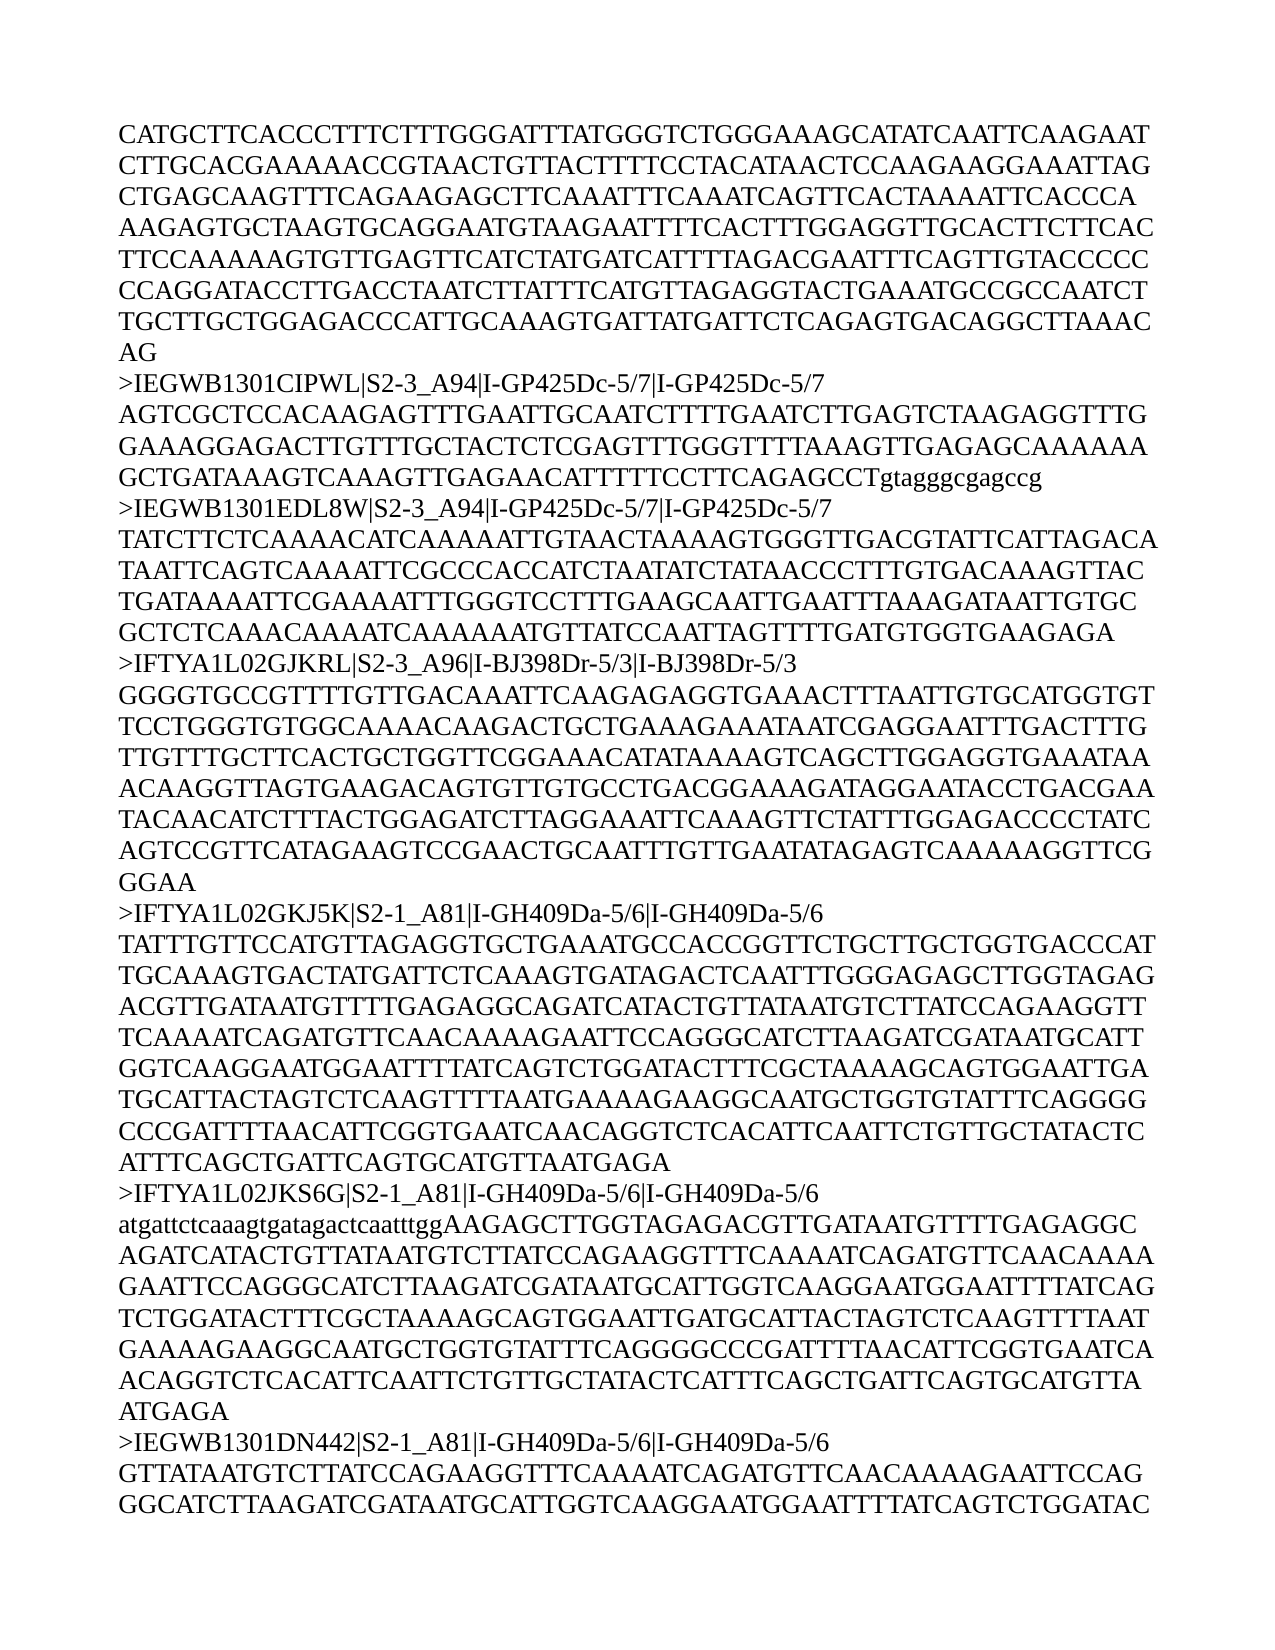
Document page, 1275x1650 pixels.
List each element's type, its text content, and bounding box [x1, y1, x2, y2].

text GGGGTGCCGTTTTGTTGACAAATTCAAGAGAGGTGAAACTTTAATTGTGCATGGTGTTCCTGGGTGTGGCAAAACAAGACTGCTGAAAGAAATAATCGAGGAATTTGACTTTGTTGTTTGCTTCACTGCTGGTTCGGAAACATATAAAAGTCAGCTTGGAGGTGAAATAAACAAGGTTAGTGAAGACAGTGTTGTGCCTGACGGAAAGATAGGAATACCTGACGAATACAACATCTTTACTGGAGATCTTAGGAAATTCAAAGTTCTATTTGGAGACCCCTATCAGTCCGTTCATAGAAGTCCGAACTGCAATTTGTTGAATATAGAGTCAAAAAGGTTCGGGAA [118, 679, 1157, 897]
text >IFTYA1L02GKJ5K|S2-1_A81|I-GH409Da-5/6|I-GH409Da-5/6 [118, 897, 1157, 928]
text atgattctcaaagtgatagactcaatttggAAGAGCTTGGTAGAGACGTTGATAATGTTTTGAGAGGCAGATCATACTGTTATAATGTCTTATCCAGAAGGTTTCAAAATCAGATGTTCAACAAAAGAATTCCAGGGCATCTTAAGATCGATAATGCATTGGTCAAGGAATGGAATTTTATCAGTCTGGATACTTTCGCTAAAAGCAGTGGAATTGATGCATTACTAGTCTCAAGTTTTAATGAAAAGAAGGCAATGCTGGTGTATTTCAGGGGCCCGATTTTAACATTCGGTGAATCAACAGGTCTCACATTCAATTCTGTTGCTATACTCATTTCAGCTGATTCAGTGCATGTTAATGAGA [118, 1208, 1157, 1426]
text GTTATAATGTCTTATCCAGAAGGTTTCAAAATCAGATGTTCAACAAAAGAATTCCAGGGCATCTTAAGATCGATAATGCATTGGTCAAGGAATGGAATTTTATCAGTCTGGATAC [118, 1457, 1157, 1520]
text >IEGWB1301DN442|S2-1_A81|I-GH409Da-5/6|I-GH409Da-5/6 [118, 1426, 1157, 1457]
text >IEGWB1301EDL8W|S2-3_A94|I-GP425Dc-5/7|I-GP425Dc-5/7 [118, 492, 1157, 523]
text >IEGWB1301CIPWL|S2-3_A94|I-GP425Dc-5/7|I-GP425Dc-5/7 [118, 367, 1157, 398]
text >IFTYA1L02GJKRL|S2-3_A96|I-BJ398Dr-5/3|I-BJ398Dr-5/3 [118, 648, 1157, 679]
text TATCTTCTCAAAACATCAAAAATTGTAACTAAAAGTGGGTTGACGTATTCATTAGACATAATTCAGTCAAAATTCGCCCACCATCTAATATCTATAACCCTTTGTGACAAAGTTACTGATAAAATTCGAAAATTTGGGTCCTTTGAAGCAATTGAATTTAAAGATAATTGTGCGCTCTCAAACAAAATCAAAAAATGTTATCCAATTAGTTTTGATGTGGTGAAGAGA [118, 523, 1157, 648]
text TATTTGTTCCATGTTAGAGGTGCTGAAATGCCACCGGTTCTGCTTGCTGGTGACCCATTGCAAAGTGACTATGATTCTCAAAGTGATAGACTCAATTTGGGAGAGCTTGGTAGAGACGTTGATAATGTTTTGAGAGGCAGATCATACTGTTATAATGTCTTATCCAGAAGGTTTCAAAATCAGATGTTCAACAAAAGAATTCCAGGGCATCTTAAGATCGATAATGCATTGGTCAAGGAATGGAATTTTATCAGTCTGGATACTTTCGCTAAAAGCAGTGGAATTGATGCATTACTAGTCTCAAGTTTTAATGAAAAGAAGGCAATGCTGGTGTATTTCAGGGGCCCGATTTTAACATTCGGTGAATCAACAGGTCTCACATTCAATTCTGTTGCTATACTCATTTCAGCTGATTCAGTGCATGTTAATGAGA [118, 928, 1157, 1177]
text CATGCTTCACCCTTTCTTTGGGATTTATGGGTCTGGGAAAGCATATCAATTCAAGAATCTTGCACGAAAAACCGTAACTGTTACTTTTCCTACATAACTCCAAGAAGGAAATTAGCTGAGCAAGTTTCAGAAGAGCTTCAAATTTCAAATCAGTTCACTAAAATTCACCCAAAGAGTGCTAAGTGCAGGAATGTAAGAATTTTCACTTTGGAGGTTGCACTTCTTCACTTCCAAAAAGTGTTGAGTTCATCTATGATCATTTTAGACGAATTTCAGTTGTACCCCCCCAGGATACCTTGACCTAATCTTATTTCATGTTAGAGGTACTGAAATGCCGCCAATCTTGCTTGCTGGAGACCCATTGCAAAGTGATTATGATTCTCAGAGTGACAGGCTTAAACAG [118, 118, 1157, 367]
text AGTCGCTCCACAAGAGTTTGAATTGCAATCTTTTGAATCTTGAGTCTAAGAGGTTTGGAAAGGAGACTTGTTTGCTACTCTCGAGTTTGGGTTTTAAAGTTGAGAGCAAAAAAGCTGATAAAGTCAAAGTTGAGAACATTTTTCCTTCAGAGCCTgtagggcgagccg [118, 398, 1157, 492]
text >IFTYA1L02JKS6G|S2-1_A81|I-GH409Da-5/6|I-GH409Da-5/6 [118, 1177, 1157, 1208]
